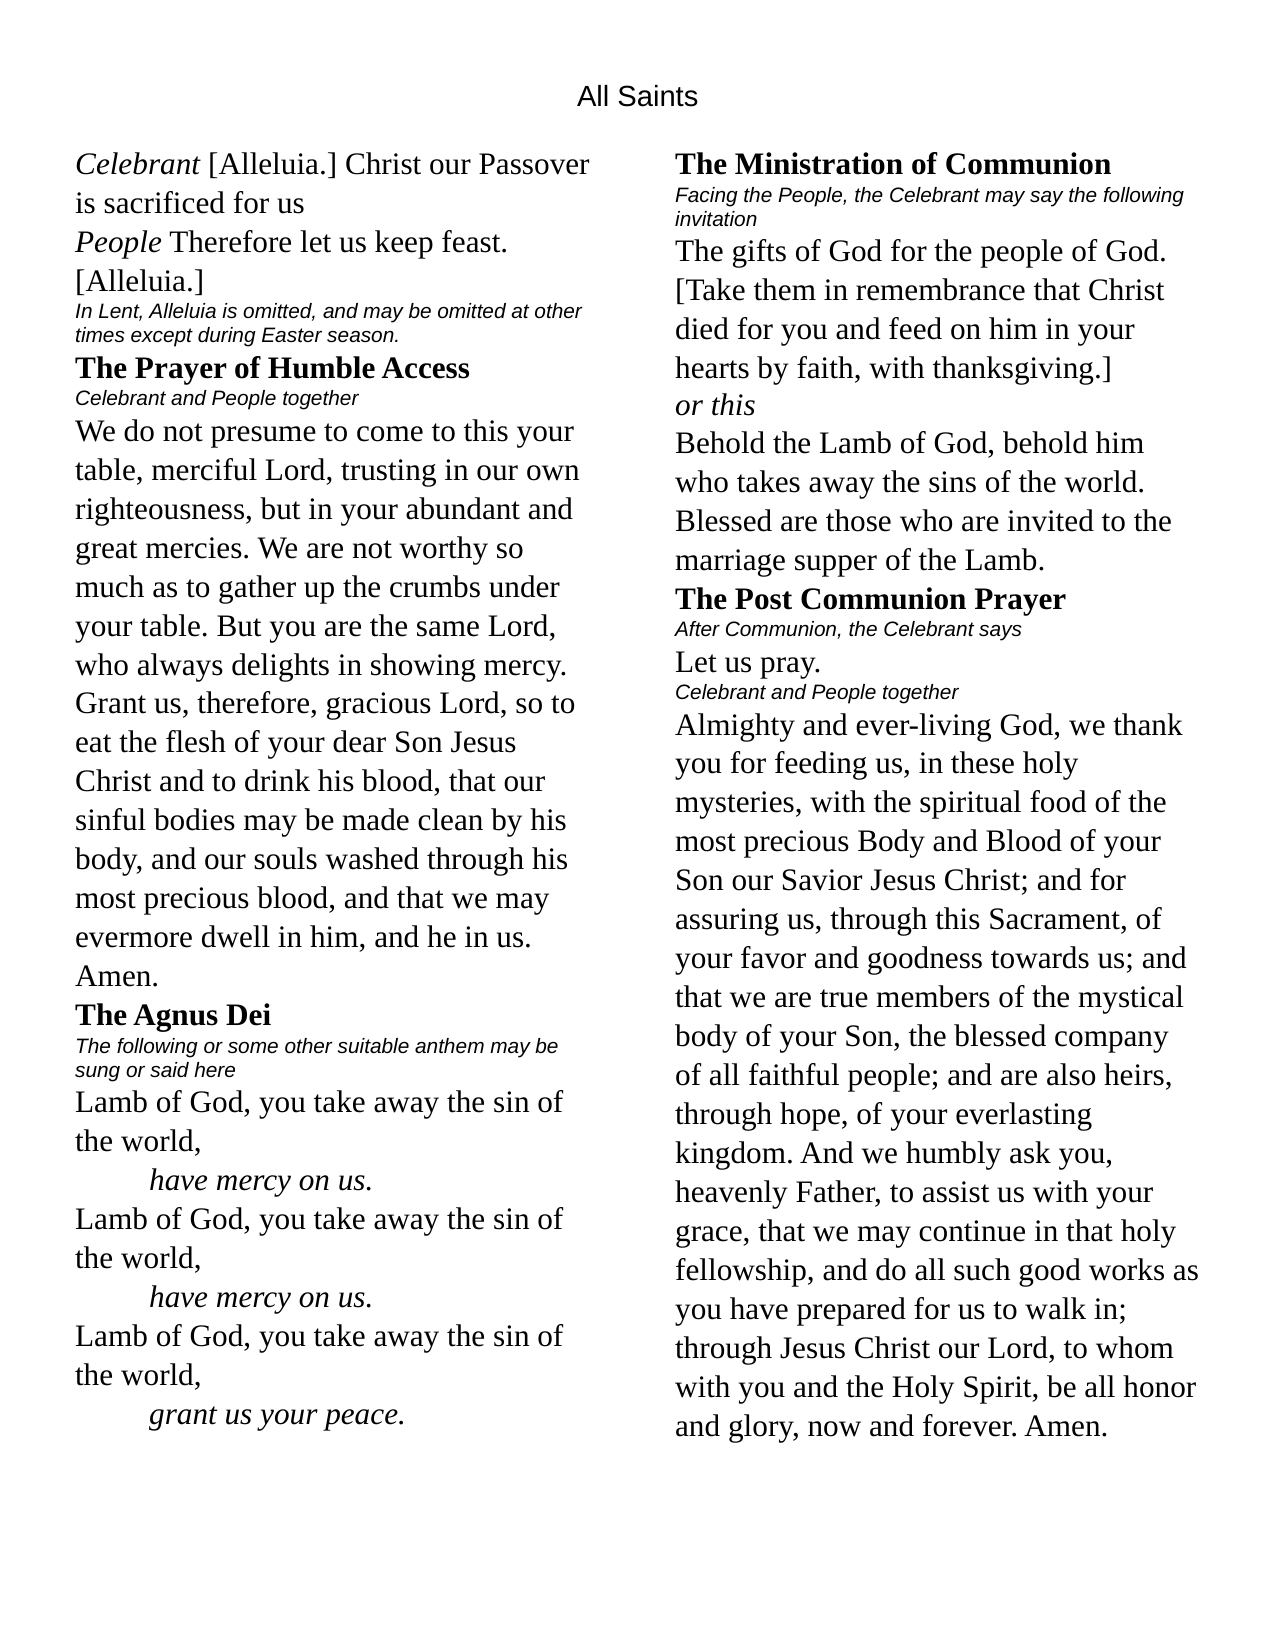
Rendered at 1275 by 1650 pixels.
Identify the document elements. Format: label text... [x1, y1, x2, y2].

text Celebrant and People together [75, 386, 600, 410]
text have mercy on us. [75, 1276, 600, 1315]
text Lamb of God, you take away the sin of the world, [75, 1315, 600, 1393]
text Behold the Lamb of God, behold him who takes away the sins of the world. Blessed are those who are invited to the marriage supper of the Lamb. [675, 422, 1200, 578]
text People Therefore let us keep feast. [Alleluia.] [75, 221, 600, 299]
text The Prayer of Humble Access [75, 347, 600, 386]
text The Agnus Dei [75, 994, 600, 1033]
text The Ministration of Communion [675, 143, 1200, 182]
text After Communion, the Celebrant says [675, 617, 1200, 641]
text The gifts of God for the people of God. [Take them in remembrance that Christ died for you and feed on him in your hearts by faith, with thanksgiving.] [675, 230, 1200, 386]
text Celebrant and People together [675, 680, 1200, 704]
text grant us your peace. [75, 1393, 600, 1432]
text Lamb of God, you take away the sin of the world, [75, 1198, 600, 1276]
text Let us pray. [675, 641, 1200, 680]
text Lamb of God, you take away the sin of the world, [75, 1081, 600, 1159]
text Celebrant [Alleluia.] Christ our Passover is sacrificed for us [75, 143, 600, 221]
text have mercy on us. [75, 1159, 600, 1198]
text Almighty and ever-living God, we thank you for feeding us, in these holy mysteries, with the spiritual food of the most precious Body and Blood of your Son our Savior Jesus Christ; and for assuring us, through this Sacrament, of your favor and goodness towards us; and that we are true members of the mystical body of your Son, the blessed company of all faithful people; and are also heirs, through hope, of your everlasting kingdom. And we humbly ask you, heavenly Father, to assist us with your grace, that we may continue in that holy fellowship, and do all such good works as you have prepared for us to walk in; through Jesus Christ our Lord, to whom with you and the Holy Spirit, be all honor and glory, now and forever. Amen. [675, 704, 1200, 1444]
text The following or some other suitable anthem may be sung or said here [75, 1033, 600, 1081]
text In Lent, Alleluia is omitted, and may be omitted at other times except during Easter season. [75, 299, 600, 347]
text Facing the People, the Celebrant may say the following invitation [675, 182, 1200, 230]
text The Post Communion Prayer [675, 578, 1200, 617]
text We do not presume to come to this your table, merciful Lord, trusting in our own righteousness, but in your abundant and great mercies. We are not worthy so much as to gather up the crumbs under your table. But you are the same Lord, who always delights in showing mercy. Grant us, therefore, gracious Lord, so to eat the flesh of your dear Son Jesus Christ and to drink his blood, that our sinful bodies may be made clean by his body, and our souls washed through his most precious blood, and that we may evermore dwell in him, and he in us. Amen. [75, 410, 600, 994]
text or this [675, 386, 1200, 422]
